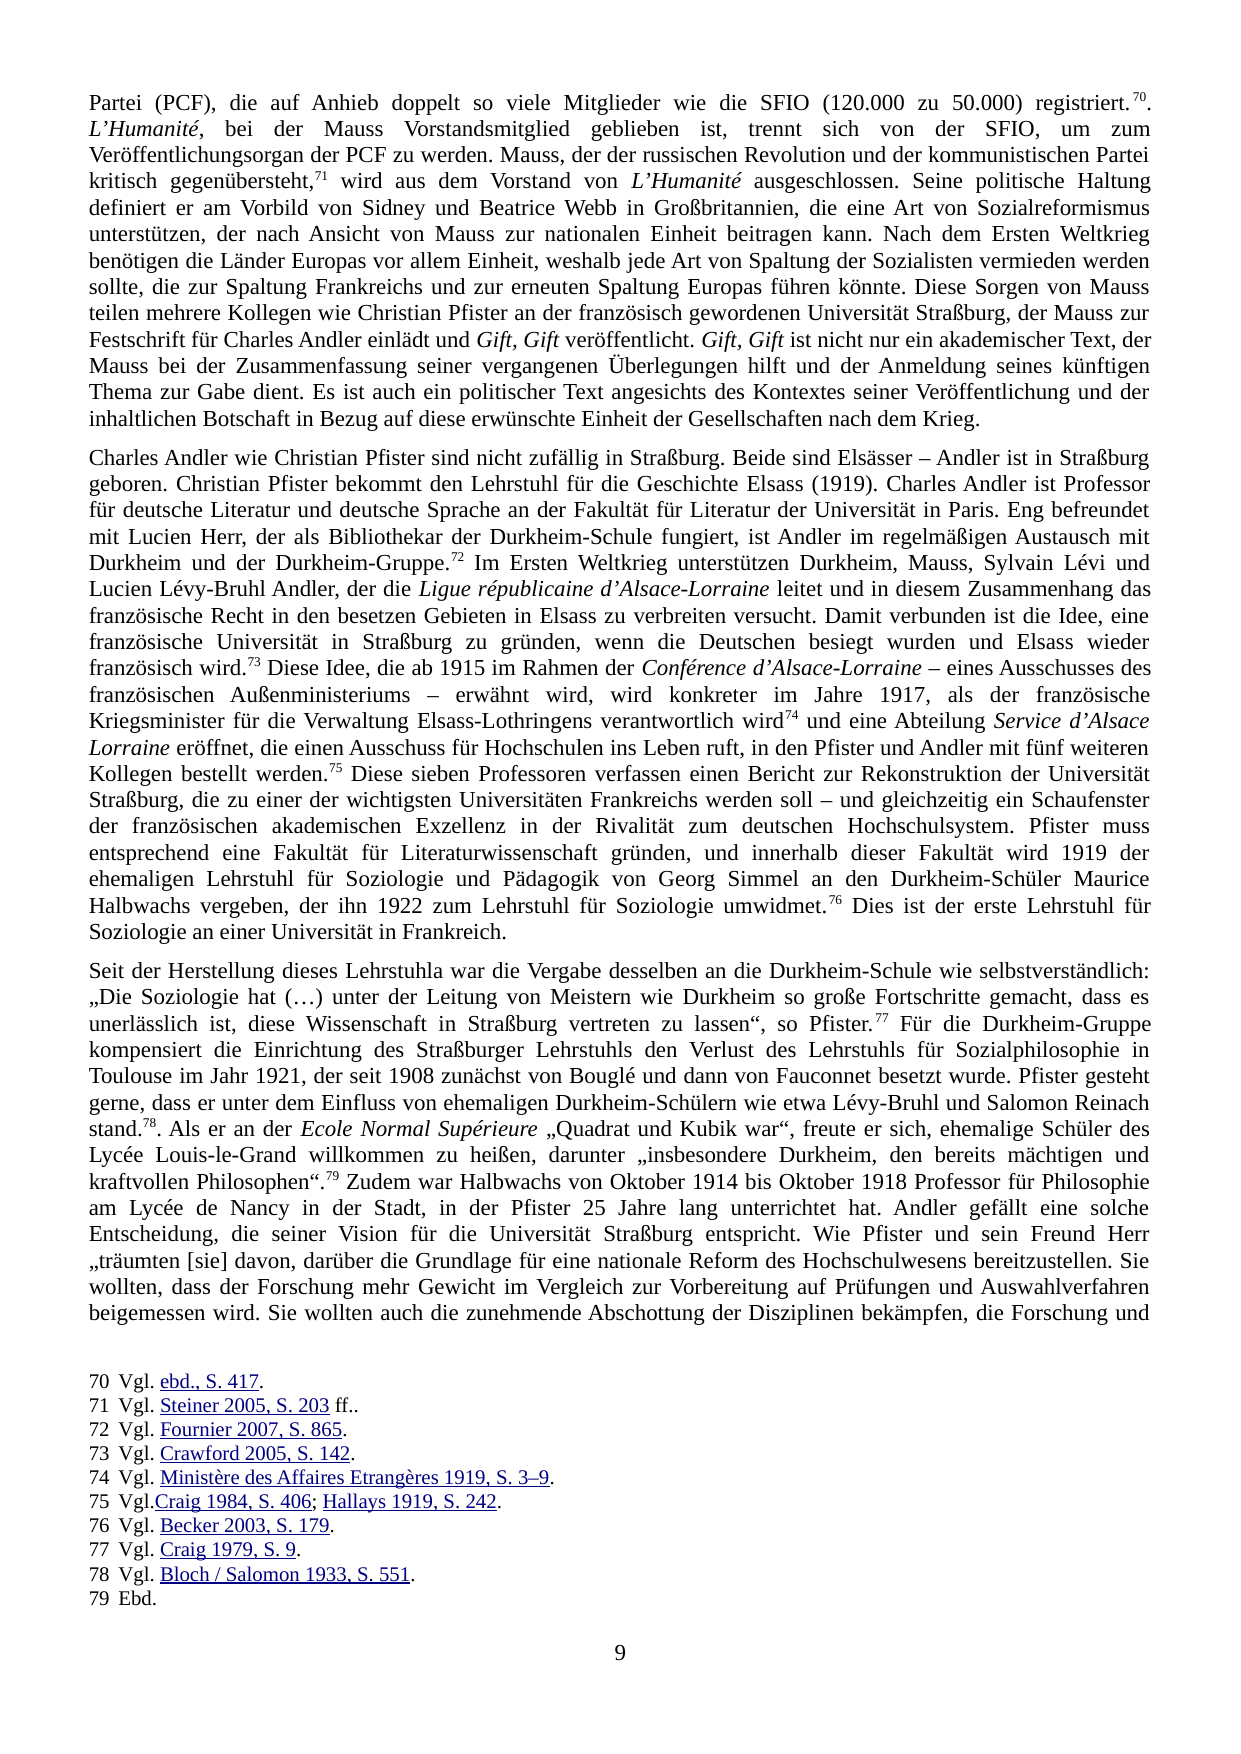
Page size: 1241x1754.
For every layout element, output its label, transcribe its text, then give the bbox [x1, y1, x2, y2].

text Charles Andler wie Christian Pfister sind nicht zufällig in Straßburg. Beide sind Elsässer – Andler ist in Straßburg geboren. Christian Pfister bekommt den Lehrstuhl für die Geschichte Elsass (1919). Charles Andler ist Professor für deutsche Literatur und deutsche Sprache an der Fakultät für Literatur der Universität in Paris. Eng befreundet mit Lucien Herr, der als Bibliothekar der Durkheim-Schule fungiert, ist Andler im regelmäßigen Austausch mit Durkheim und der Durkheim-Gruppe. Im Ersten Weltkrieg unterstützen Durkheim, Mauss, Sylvain Lévi und Lucien Lévy-Bruhl Andler, der die Ligue républicaine d’Alsace-Lorraine leitet und in diesem Zusammenhang das französische Recht in den besetzen Gebieten in Elsass zu verbreiten versucht. Damit verbunden ist die Idee, eine französische Universität in Straßburg zu gründen, wenn die Deutschen besiegt wurden und Elsass wieder französisch wird. Diese Idee, die ab 1915 im Rahmen der Conférence d’Alsace-Lorraine – eines Ausschusses des französischen Außenministeriums – erwähnt wird, wird konkreter im Jahre 1917, als der französische Kriegsminister für die Verwaltung Elsass-Lothringens verantwortlich wird und eine Abteilung Service d’Alsace Lorraine eröffnet, die einen Ausschuss für Hochschulen ins Leben ruft, in den Pfister und Andler mit fünf weiteren Kollegen bestellt werden. Diese sieben Professoren verfassen einen Bericht zur Rekonstruktion der Universität Straßburg, die zu einer der wichtigsten Universitäten Frankreichs werden soll – und gleichzeitig ein Schaufenster der französischen akademischen Exzellenz in der Rivalität zum deutschen Hochschulsystem. Pfister muss entsprechend eine Fakultät für Literaturwissenschaft gründen, und innerhalb dieser Fakultät wird 1919 der ehemaligen Lehrstuhl für Soziologie und Pädagogik von Georg Simmel an den Durkheim-Schüler Maurice Halbwachs vergeben, der ihn 1922 zum Lehrstuhl für Soziologie umwidmet. Dies ist der erste Lehrstuhl für Soziologie an einer Universität in Frankreich. [88, 444, 1152, 944]
text Vgl. Ministère des Affaires Etrangères 1919, S. 3–9. [88, 1465, 1152, 1489]
text Vgl. Becker 2003, S. 179. [88, 1513, 1152, 1537]
text Partei (PCF), die auf Anhieb doppelt so viele Mitglieder wie die SFIO (120.000 zu 50.000) registriert.. L’Humanité, bei der Mauss Vorstandsmitglied geblieben ist, trennt sich von der SFIO, um zum Veröffentlichungsorgan der PCF zu werden. Mauss, der der russischen Revolution und der kommunistischen Partei kritisch gegenübersteht, wird aus dem Vorstand von L’Humanité ausgeschlossen. Seine politische Haltung definiert er am Vorbild von Sidney und Beatrice Webb in Großbritannien, die eine Art von Sozialreformismus unterstützen, der nach Ansicht von Mauss zur nationalen Einheit beitragen kann. Nach dem Ersten Weltkrieg benötigen die Länder Europas vor allem Einheit, weshalb jede Art von Spaltung der Sozialisten vermieden werden sollte, die zur Spaltung Frankreichs und zur erneuten Spaltung Europas führen könnte. Diese Sorgen von Mauss teilen mehrere Kollegen wie Christian Pfister an der französisch gewordenen Universität Straßburg, der Mauss zur Festschrift für Charles Andler einlädt und Gift, Gift veröffentlicht. Gift, Gift ist nicht nur ein akademischer Text, der Mauss bei der Zusammenfassung seiner vergangenen Überlegungen hilft und der Anmeldung seines künftigen Thema zur Gabe dient. Es ist auch ein politischer Text angesichts des Kontextes seiner Veröffentlichung und der inhaltlichen Botschaft in Bezug auf diese erwünschte Einheit der Gesellschaften nach dem Krieg. [88, 88, 1152, 431]
text Vgl. Bloch / Salomon 1933, S. 551. [88, 1561, 1152, 1586]
text Ebd. [88, 1586, 1152, 1609]
text Seit der Herstellung dieses Lehrstuhla war die Vergabe desselben an die Durkheim-Schule wie selbstverständlich: „Die Soziologie hat (…) unter der Leitung von Meistern wie Durkheim so große Fortschritte gemacht, dass es unerlässlich ist, diese Wissenschaft in Straßburg vertreten zu lassen“, so Pfister. Für die Durkheim-Gruppe kompensiert die Einrichtung des Straßburger Lehrstuhls den Verlust des Lehrstuhls für Sozialphilosophie in Toulouse im Jahr 1921, der seit 1908 zunächst von Bouglé und dann von Fauconnet besetzt wurde. Pfister gesteht gerne, dass er unter dem Einfluss von ehemaligen Durkheim-Schülern wie etwa Lévy-Bruhl und Salomon Reinach stand.. Als er an der Ecole Normal Supérieure „Quadrat und Kubik war“, freute er sich, ehemalige Schüler des Lycée Louis-le-Grand willkommen zu heißen, darunter „insbesondere Durkheim, den bereits mächtigen und kraftvollen Philosophen“. Zudem war Halbwachs von Oktober 1914 bis Oktober 1918 Professor für Philosophie am Lycée de Nancy in der Stadt, in der Pfister 25 Jahre lang unterrichtet hat. Andler gefällt eine solche Entscheidung, die seiner Vision für die Universität Straßburg entspricht. Wie Pfister und sein Freund Herr „träumten [sie] davon, darüber die Grundlage für eine nationale Reform des Hochschulwesens bereitzustellen. Sie wollten, dass der Forschung mehr Gewicht im Vergleich zur Vorbereitung auf Prüfungen und Auswahlverfahren beigemessen wird. Sie wollten auch die zunehmende Abschottung der Disziplinen bekämpfen, die Forschung und [88, 957, 1152, 1326]
text Vgl. Fournier 2007, S. 865. [88, 1417, 1152, 1441]
text Vgl. Crawford 2005, S. 142. [88, 1441, 1152, 1465]
text Vgl. Steiner 2005, S. 203 ff.. [88, 1393, 1152, 1417]
text Vgl. ebd., S. 417. [88, 1369, 1152, 1393]
text Vgl. Craig 1979, S. 9. [88, 1537, 1152, 1561]
text Vgl.Craig 1984, S. 406; Hallays 1919, S. 242. [88, 1489, 1152, 1513]
